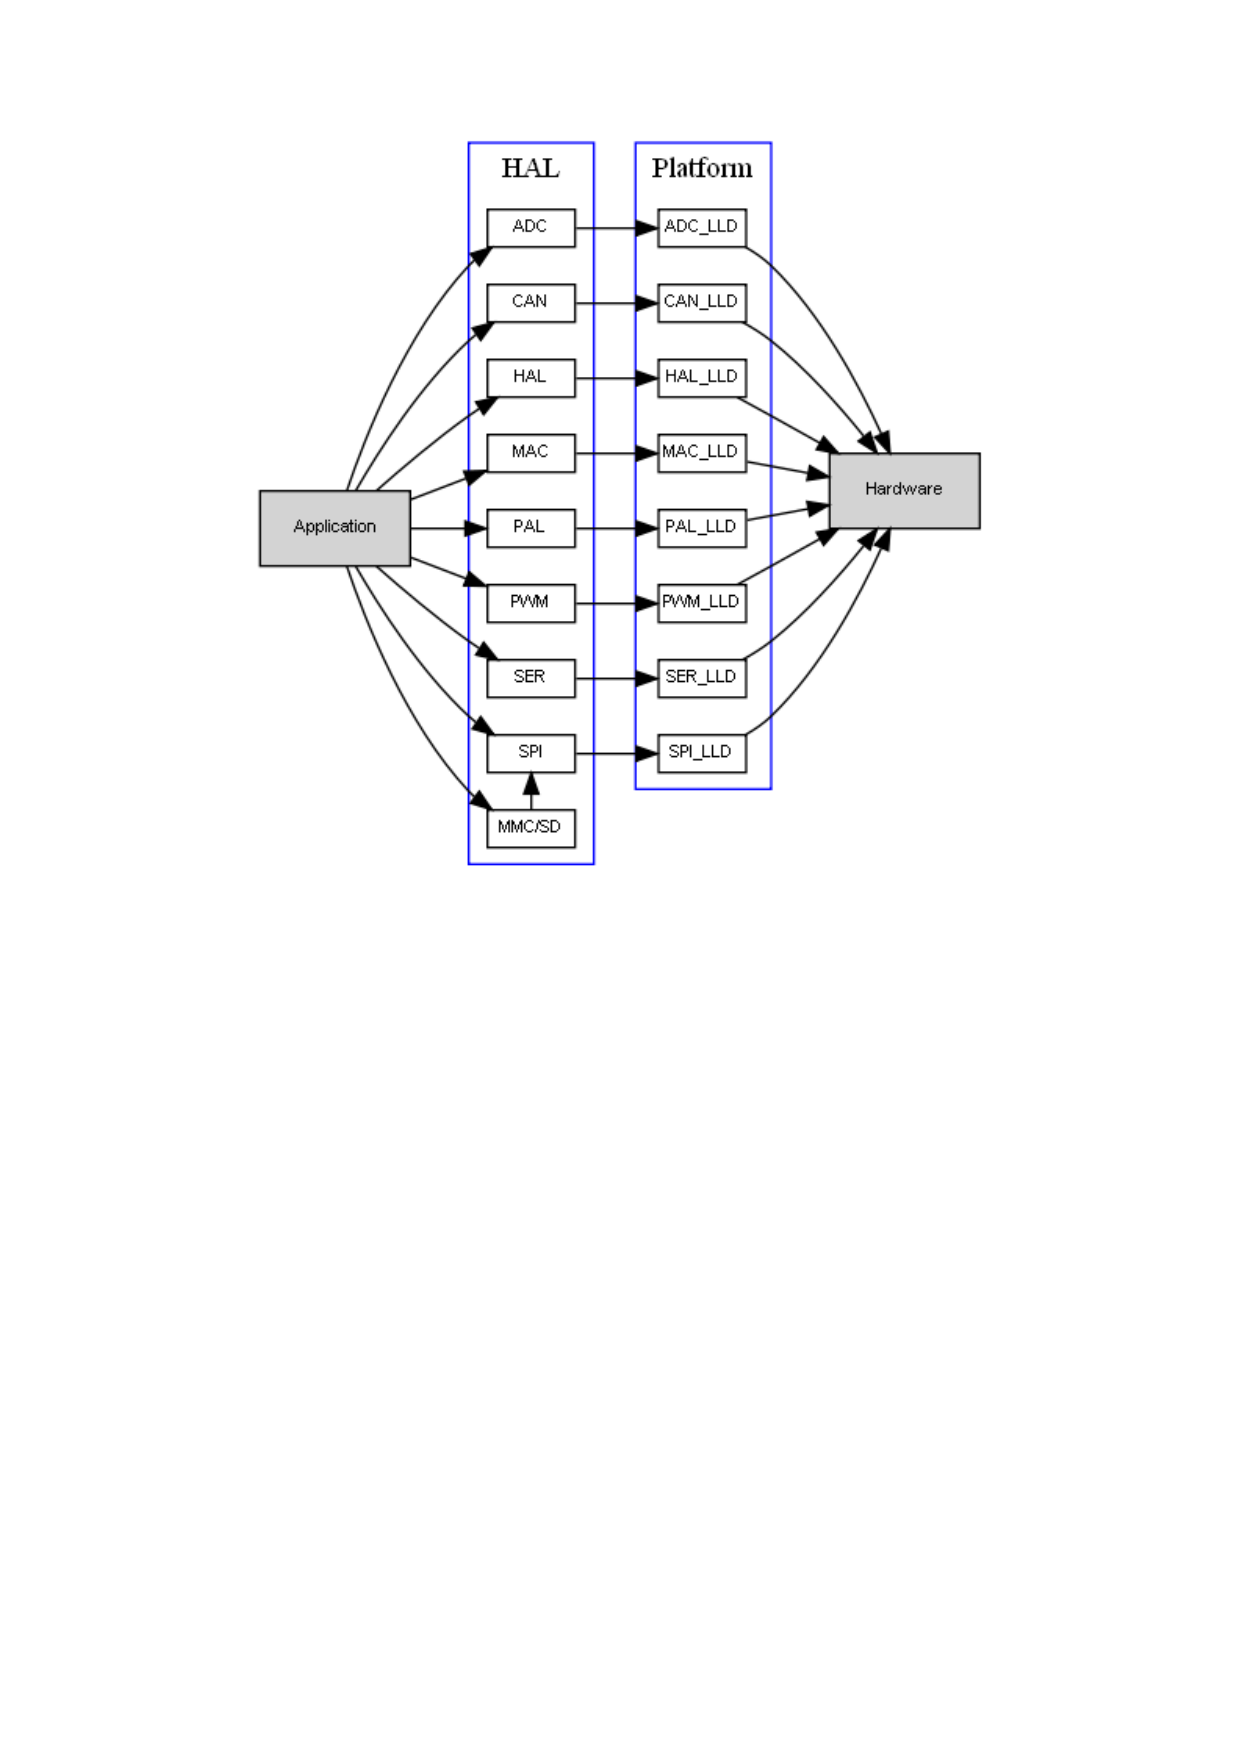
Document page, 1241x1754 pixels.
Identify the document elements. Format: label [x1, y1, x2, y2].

picture [252, 118, 989, 889]
